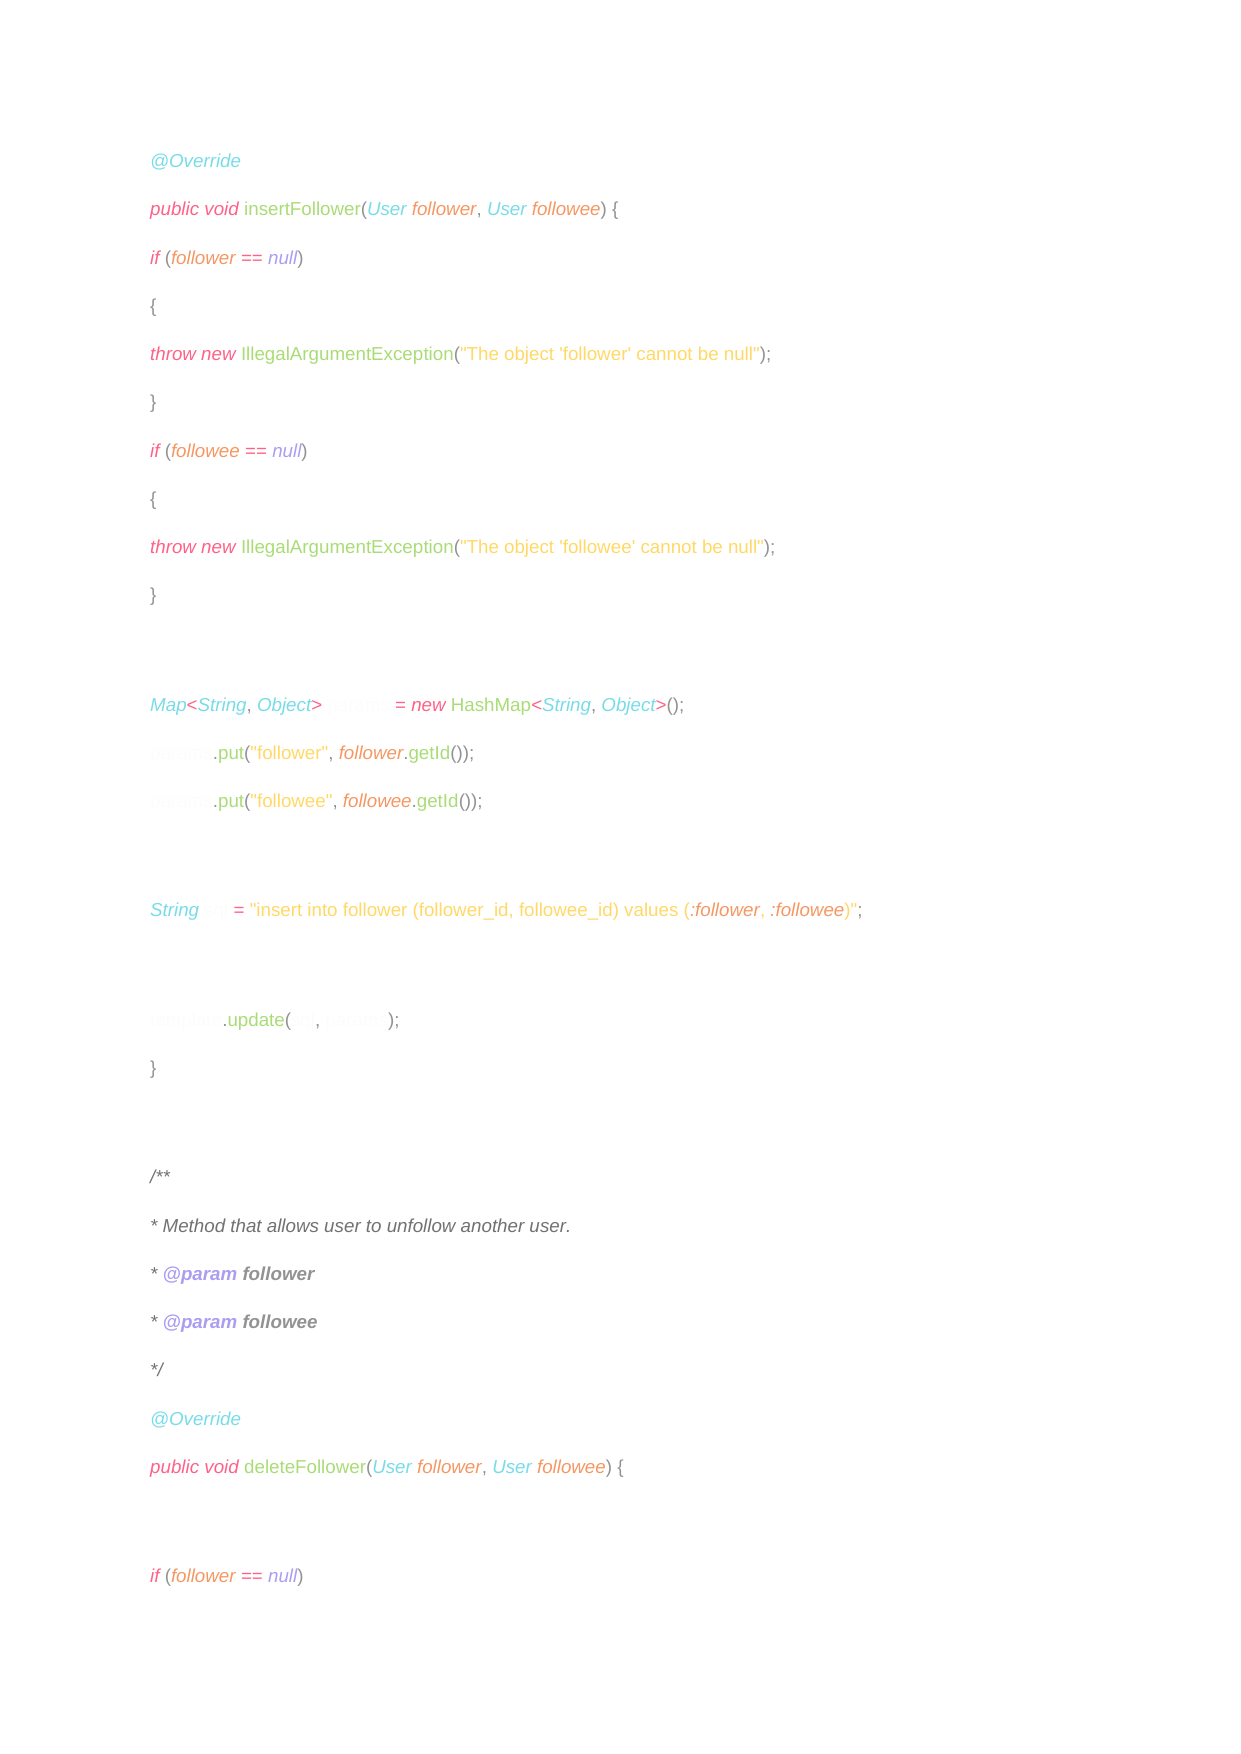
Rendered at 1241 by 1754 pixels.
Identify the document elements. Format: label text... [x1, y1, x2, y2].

text @Override [150, 150, 1090, 172]
text } [150, 584, 1090, 606]
text String sql = "insert into follower (follower_id, followee_id) values (:follower, :followee)"; [150, 899, 1090, 921]
text if (follower == null) [150, 246, 1090, 268]
text { [150, 295, 1090, 316]
text * @param follower [150, 1263, 1090, 1284]
text } [150, 1057, 1090, 1078]
text params.put("followee", followee.getId()); [150, 790, 1090, 811]
text public void insertFollower(User follower, User followee) { [150, 198, 1090, 220]
text public void deleteFollower(User follower, User followee) { [150, 1456, 1090, 1477]
text Map<String, Object> params = new HashMap<String, Object>(); [150, 693, 1090, 715]
text throw new IllegalArgumentException("The object 'follower' cannot be null"); [150, 343, 1090, 364]
text throw new IllegalArgumentException("The object 'followee' cannot be null"); [150, 536, 1090, 557]
text if (follower == null) [150, 1565, 1090, 1587]
text * @param followee [150, 1311, 1090, 1332]
text * Method that allows user to unfollow another user. [150, 1214, 1090, 1236]
text template.update(sql, params); [150, 1009, 1090, 1030]
text params.put("follower", follower.getId()); [150, 742, 1090, 763]
text @Override [150, 1407, 1090, 1429]
text } [150, 391, 1090, 413]
text if (followee == null) [150, 439, 1090, 461]
text { [150, 488, 1090, 509]
text /** [150, 1166, 1090, 1188]
text */ [150, 1359, 1090, 1381]
